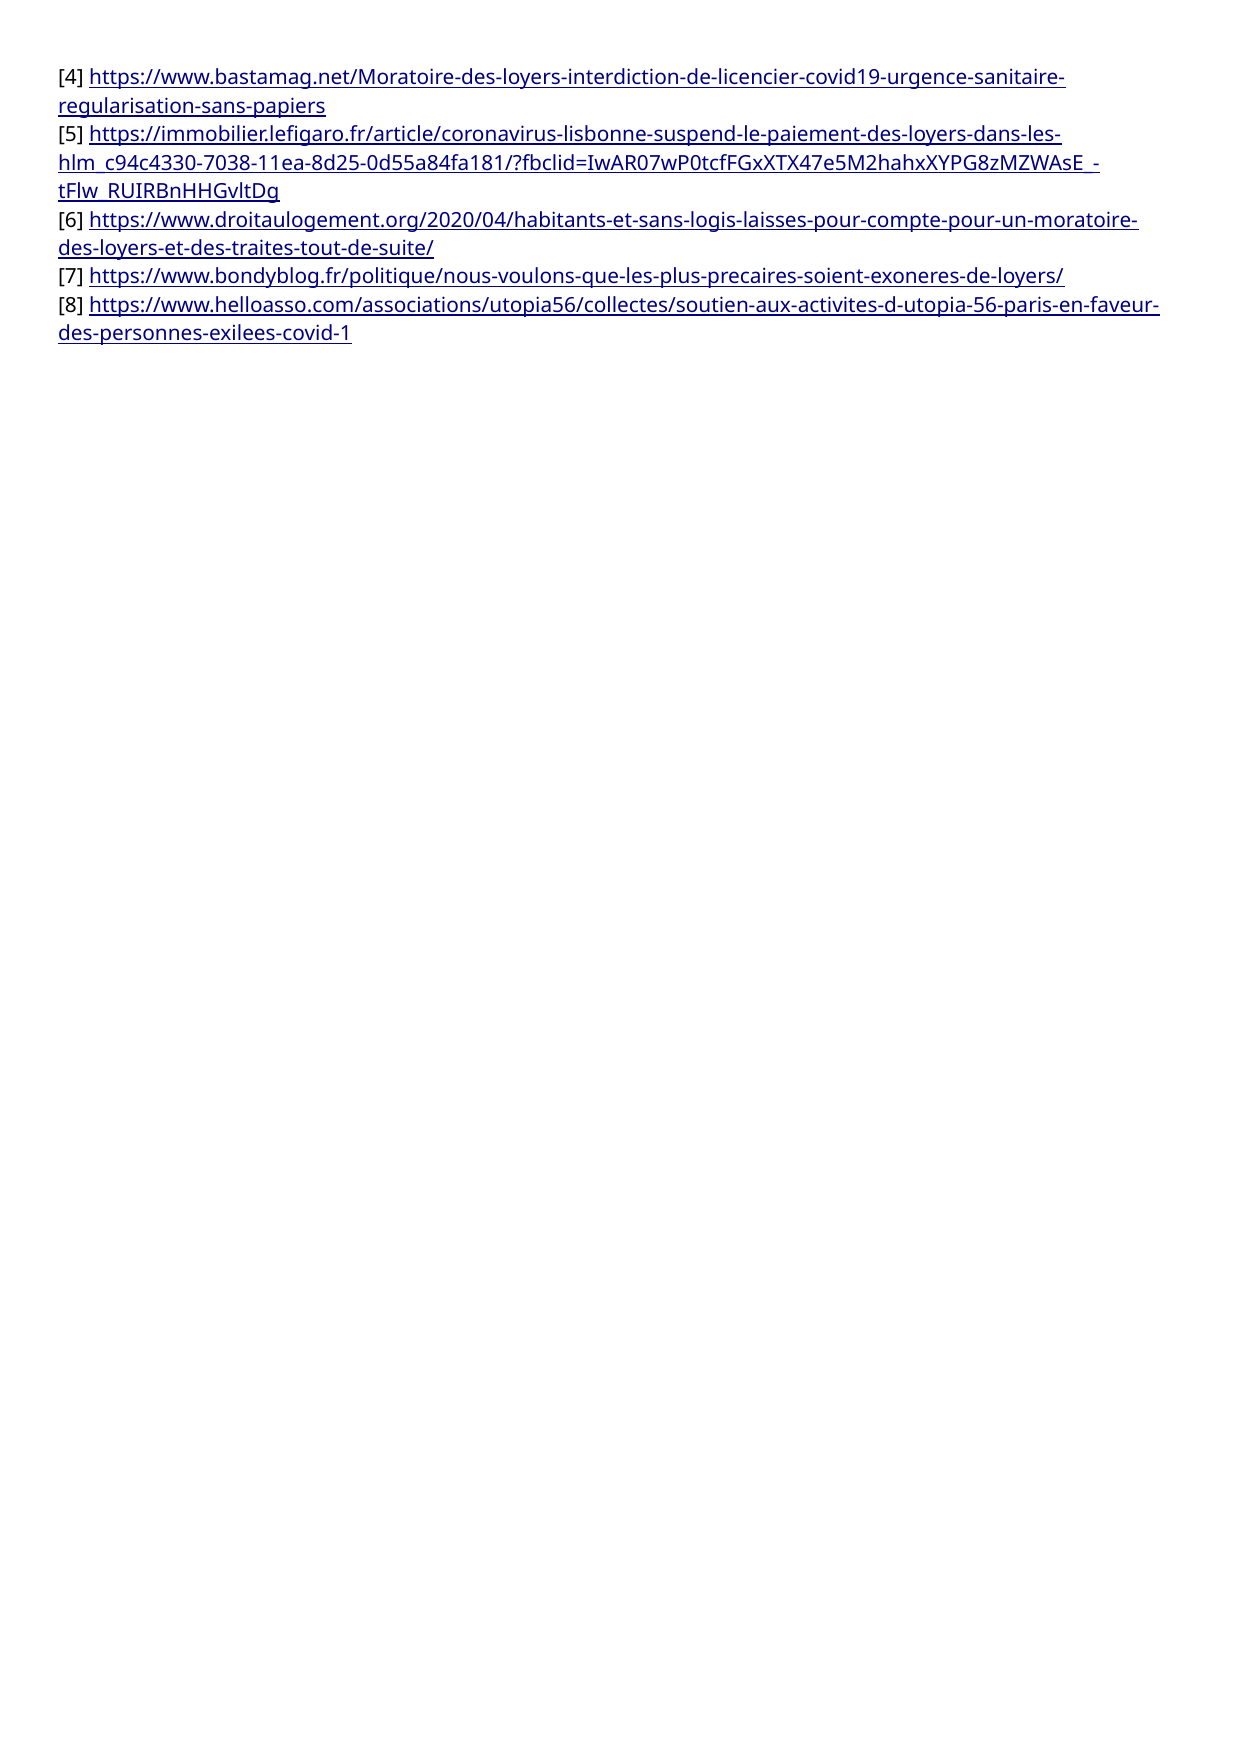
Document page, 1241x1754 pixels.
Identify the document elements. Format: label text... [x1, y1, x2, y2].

text [8] https://www.helloasso.com/associations/utopia56/collectes/soutien-aux-activites-d-utopia-56-paris-en-faveur-des-personnes-exilees-covid-1 [58, 290, 1180, 347]
text [7] https://www.bondyblog.fr/politique/nous-voulons-que-les-plus-precaires-soient-exoneres-de-loyers/ [58, 262, 1180, 290]
text [4] https://www.bastamag.net/Moratoire-des-loyers-interdiction-de-licencier-covid19-urgence-sanitaire-regularisation-sans-papiers [58, 62, 1180, 119]
text [5] https://immobilier.lefigaro.fr/article/coronavirus-lisbonne-suspend-le-paiement-des-loyers-dans-les-hlm_c94c4330-7038-11ea-8d25-0d55a84fa181/?fbclid=IwAR07wP0tcfFGxXTX47e5M2hahxXYPG8zMZWAsE_-tFlw_RUIRBnHHGvltDg [58, 119, 1180, 205]
text [6] https://www.droitaulogement.org/2020/04/habitants-et-sans-logis-laisses-pour-compte-pour-un-moratoire-des-loyers-et-des-traites-tout-de-suite/ [58, 205, 1180, 262]
